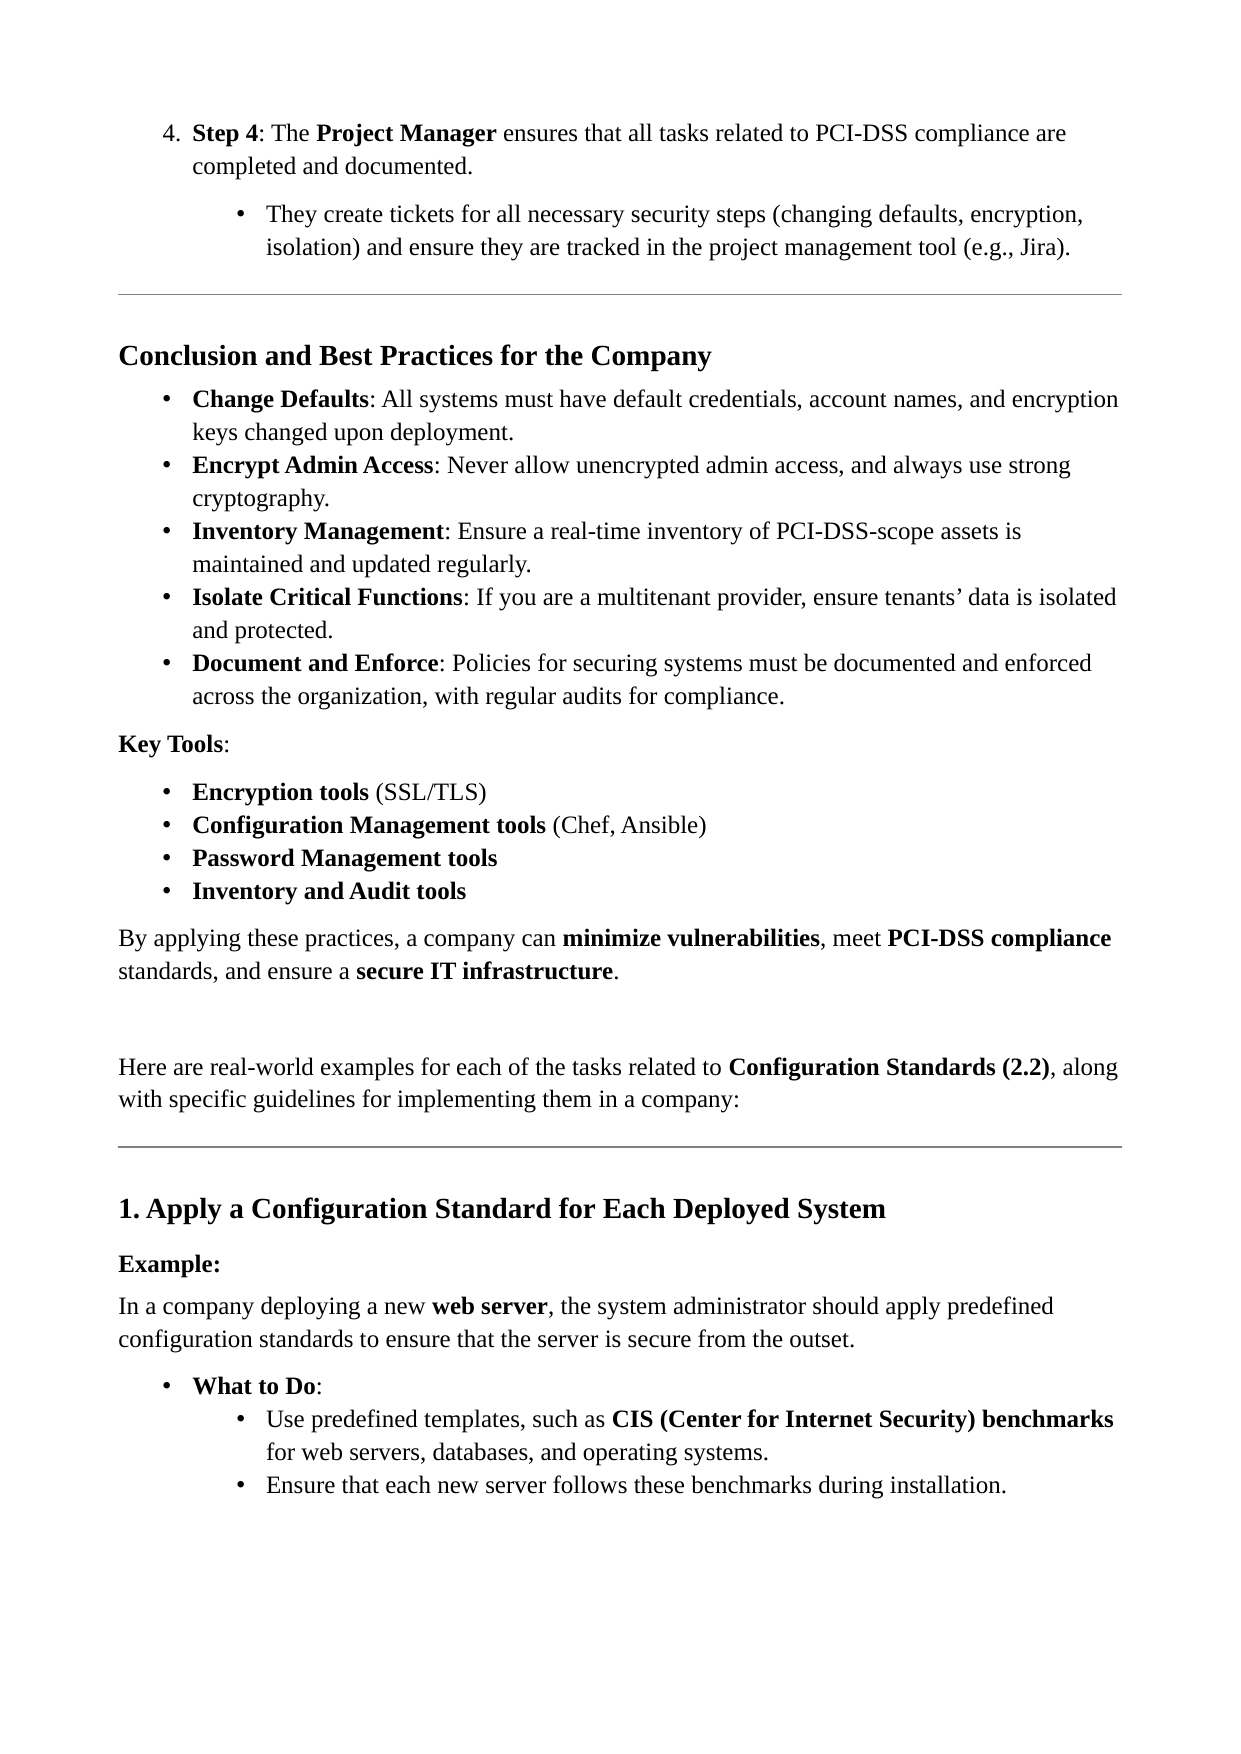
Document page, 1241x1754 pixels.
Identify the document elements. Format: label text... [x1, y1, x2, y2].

list Isolate Critical Functions: If you are a multitenant provider, ensure tenants’ data is isolated and protected. [162, 582, 1122, 644]
text In a company deploying a new web server, the system administrator should apply predefined configuration standards to ensure that the server is secure from the outset. [118, 1291, 1122, 1353]
subtitle 1. Apply a Configuration Standard for Each Deployed System [118, 1191, 1122, 1224]
list Password Management tools [162, 843, 1122, 871]
list Inventory and Audit tools [162, 876, 1122, 904]
list Use predefined templates, such as CIS (Center for Internet Security) benchmarks for web servers, databases, and operating systems. [236, 1404, 1122, 1466]
list Step 4: The Project Manager ensures that all tasks related to PCI-DSS compliance are completed and documented. [162, 118, 1122, 180]
list Ensure that each new server follows these benchmarks during installation. [236, 1471, 1122, 1499]
subtitle Conclusion and Best Practices for the Company [118, 338, 1122, 372]
text Key Tools: [118, 729, 1122, 758]
list Inventory Management: Ensure a real-time inventory of PCI-DSS-scope assets is maintained and updated regularly. [162, 516, 1122, 578]
list Change Defaults: All systems must have default credentials, account names, and encryption keys changed upon deployment. [162, 384, 1122, 446]
list Encrypt Admin Access: Never allow unencrypted admin access, and always use strong cryptography. [162, 450, 1122, 512]
text Here are real-world examples for each of the tasks related to Configuration Standards (2.2), along with specific guidelines for implementing them in a company: [118, 1052, 1122, 1113]
list Document and Enforce: Policies for securing systems must be documented and enforced across the organization, with regular audits for compliance. [162, 648, 1122, 710]
list What to Do: [162, 1371, 1122, 1400]
list They create tickets for all necessary security steps (changing defaults, encryption, isolation) and ensure they are tracked in the project management tool (e.g., Jira). [236, 199, 1122, 261]
subtitle Example: [118, 1249, 1122, 1278]
text By applying these practices, a company can minimize vulnerabilities, meet PCI-DSS compliance standards, and ensure a secure IT infrastructure. [118, 923, 1122, 985]
list Encryption tools (SSL/TLS) [162, 777, 1122, 805]
list Configuration Management tools (Chef, Ansible) [162, 810, 1122, 838]
